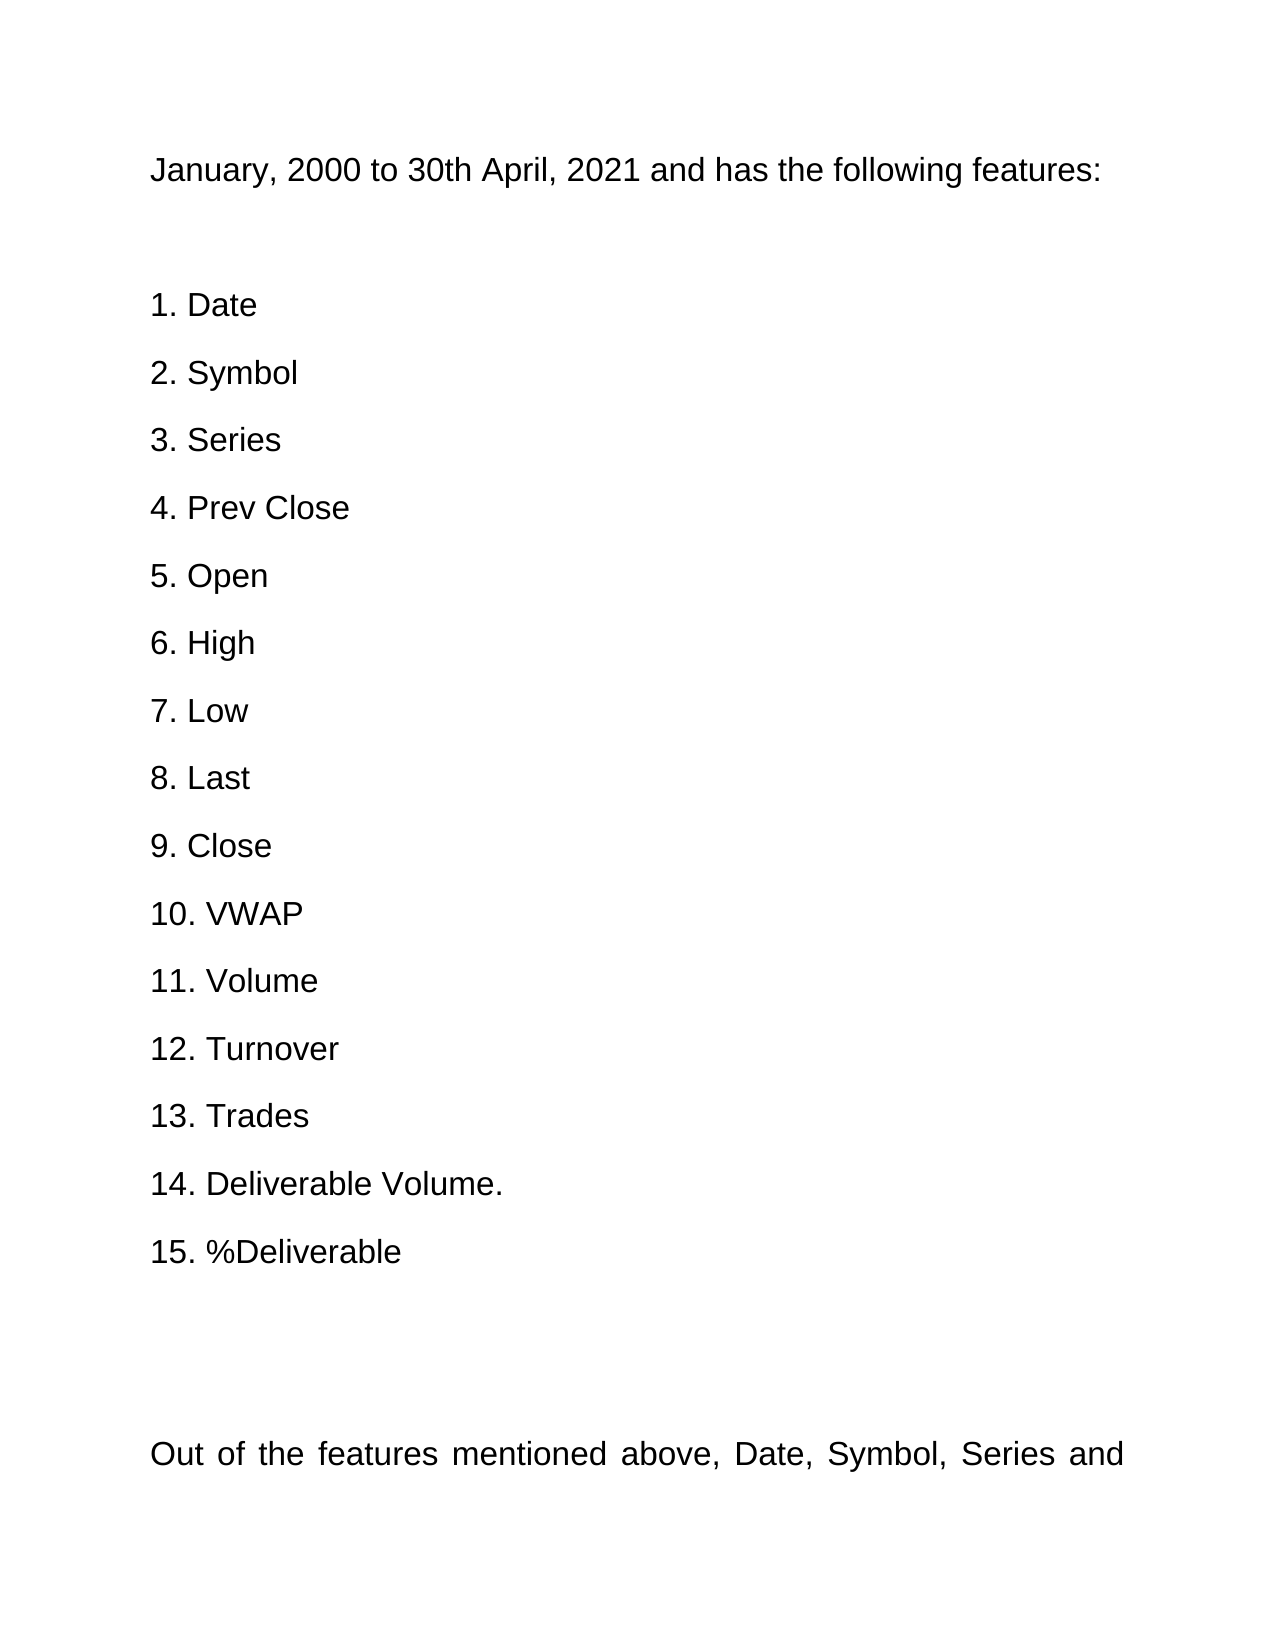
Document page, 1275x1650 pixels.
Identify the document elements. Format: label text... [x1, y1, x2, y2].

text 9. Close [150, 826, 1125, 864]
text Out of the features mentioned above, Date, Symbol, Series and [150, 1434, 1125, 1473]
text 15. %Deliverable [150, 1232, 1125, 1270]
text 10. VWAP [150, 894, 1125, 932]
text 14. Deliverable Volume. [150, 1164, 1125, 1202]
text 12. Turnover [150, 1029, 1125, 1067]
text 13. Trades [150, 1096, 1125, 1135]
text 5. Open [150, 556, 1125, 594]
text 2. Symbol [150, 353, 1125, 391]
text January, 2000 to 30th April, 2021 and has the following features: [150, 150, 1125, 188]
text 6. High [150, 623, 1125, 662]
text 8. Last [150, 758, 1125, 797]
text 11. Volume [150, 961, 1125, 1000]
text 1. Date [150, 285, 1125, 324]
text 4. Prev Close [150, 488, 1125, 526]
text 3. Series [150, 420, 1125, 459]
text 7. Low [150, 691, 1125, 729]
